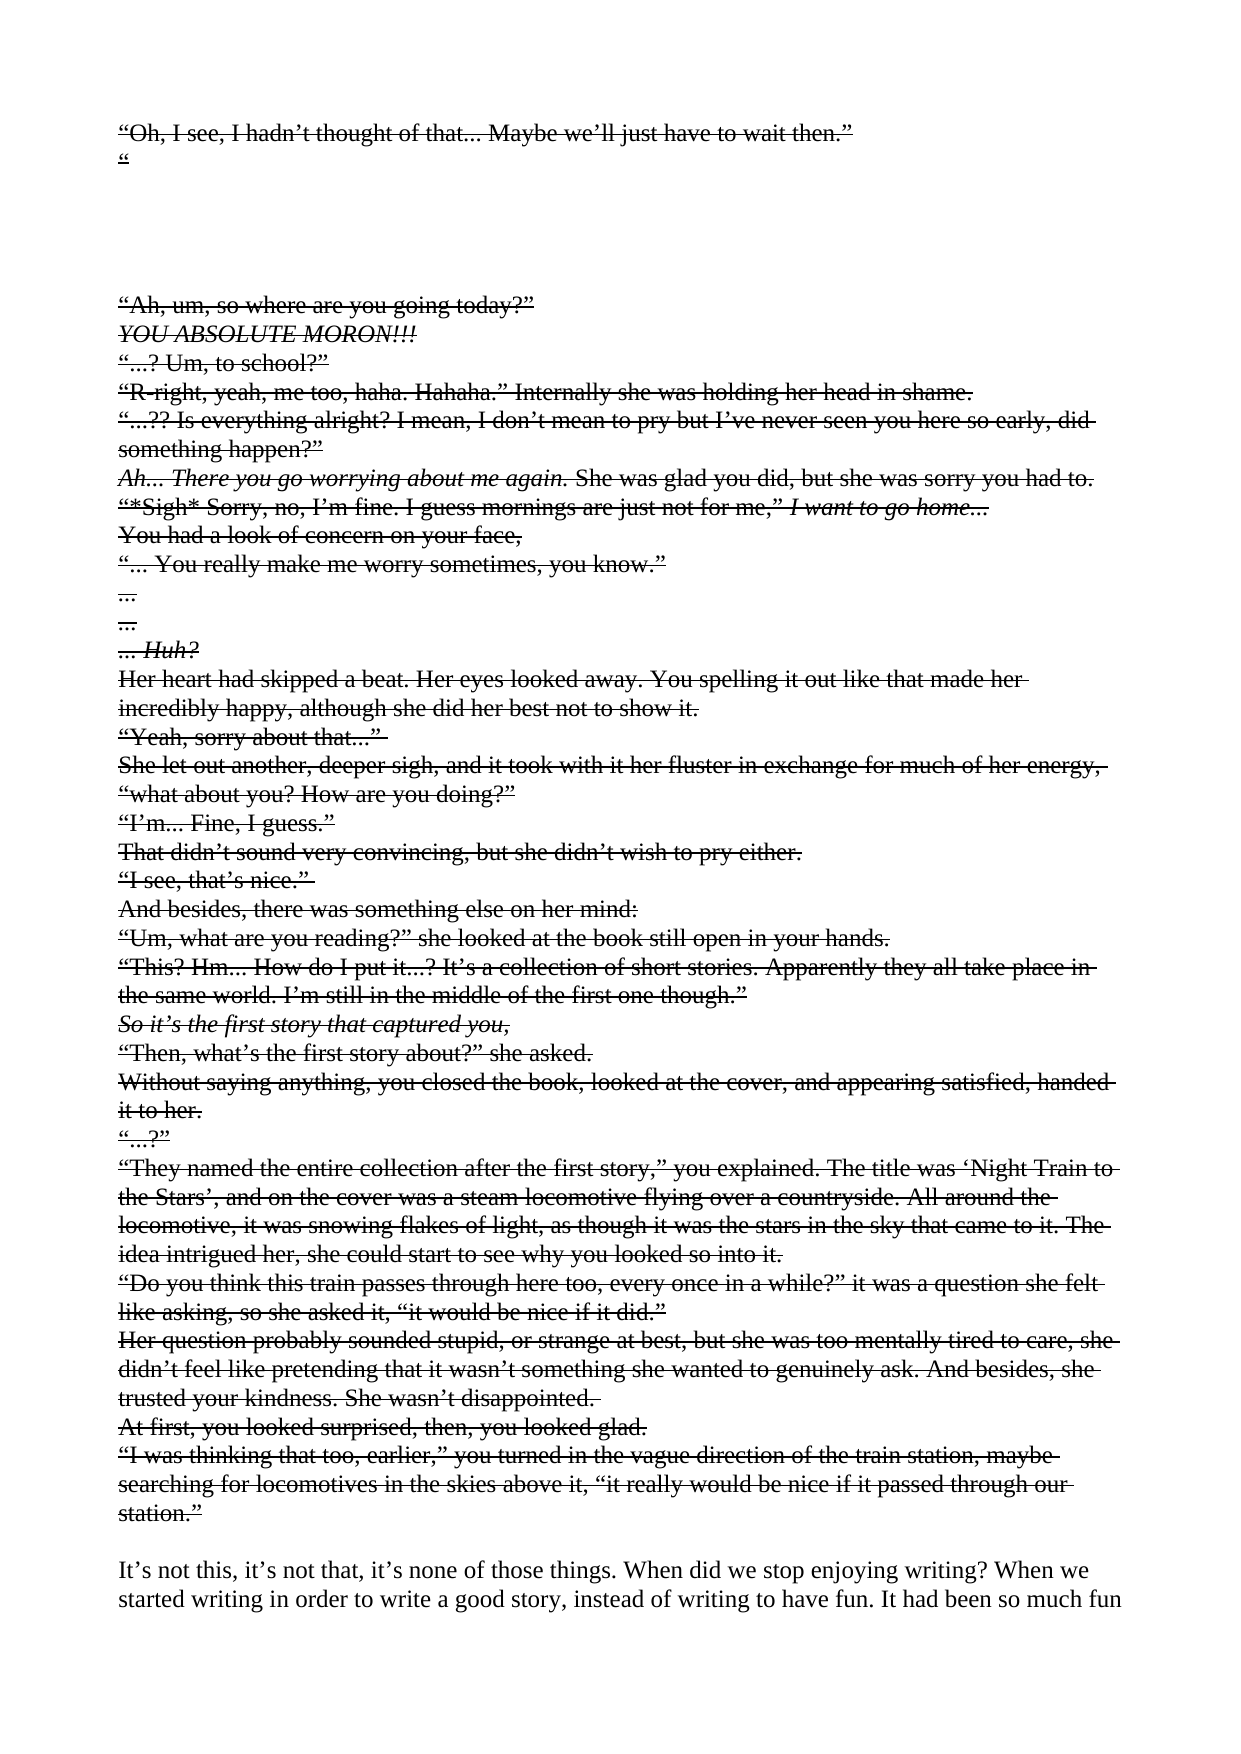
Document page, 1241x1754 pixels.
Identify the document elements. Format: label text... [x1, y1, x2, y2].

text YOU ABSOLUTE MORON!!! [118, 319, 1122, 348]
text At first, you looked surprised, then, you looked glad. [118, 1412, 1122, 1441]
text “I was thinking that too, earlier,” you turned in the vague direction of the train station, maybe searching for locomotives in the skies above it, “it really would be nice if it passed through our station.” [118, 1441, 1122, 1527]
text “Then, what’s the first story about?” she asked. [118, 1038, 1122, 1067]
text You had a look of concern on your face, [118, 521, 1122, 549]
text ... Huh? [118, 636, 1122, 664]
text “Yeah, sorry about that...” [118, 722, 1122, 751]
text She let out another, deeper sigh, and it took with it her fluster in exchange for much of her energy, “what about you? How are you doing?” [118, 751, 1122, 808]
text “R-right, yeah, me too, haha. Hahaha.” Internally she was holding her head in shame. [118, 377, 1122, 406]
text “...?” [118, 1124, 1122, 1153]
text “This? Hm... How do I put it...? It’s a collection of short stories. Apparently they all take place in the same world. I’m still in the middle of the first one though.” [118, 952, 1122, 1009]
text “Ah, um, so where are you going today?” [118, 291, 1122, 319]
text “Um, what are you reading?” she looked at the book still open in your hands. [118, 923, 1122, 952]
text “... You really make me worry sometimes, you know.” [118, 549, 1122, 578]
text Without saying anything, you closed the book, looked at the cover, and appearing satisfied, handed it to her. [118, 1067, 1122, 1124]
text “*Sigh* Sorry, no, I’m fine. I guess mornings are just not for me,” I want to go home... [118, 492, 1122, 521]
text Her question probably sounded stupid, or strange at best, but she was too mentally tired to care, she didn’t feel like pretending that it wasn’t something she wanted to genuinely ask. And besides, she trusted your kindness. She wasn’t disappointed. [118, 1326, 1122, 1412]
text ... [118, 607, 1122, 636]
text Ah... There you go worrying about me again. She was glad you did, but she was sorry you had to. [118, 463, 1122, 492]
text “...?? Is everything alright? I mean, I don’t mean to pry but I’ve never seen you here so early, did something happen?” [118, 406, 1122, 463]
text “I’m... Fine, I guess.” [118, 808, 1122, 837]
text That didn’t sound very convincing, but she didn’t wish to pry either. [118, 837, 1122, 866]
text “Oh, I see, I hadn’t thought of that... Maybe we’ll just have to wait then.” [118, 118, 1122, 147]
text So it’s the first story that captured you, [118, 1009, 1122, 1038]
text “ [118, 147, 1122, 176]
text It’s not this, it’s not that, it’s none of those things. When did we stop enjoying writing? When we started writing in order to write a good story, instead of writing to have fun. It had been so much fun [118, 1556, 1122, 1613]
text ... [118, 578, 1122, 607]
text Her heart had skipped a beat. Her eyes looked away. You spelling it out like that made her incredibly happy, although she did her best not to show it. [118, 664, 1122, 722]
text “...? Um, to school?” [118, 348, 1122, 377]
text “Do you think this train passes through here too, every once in a while?” it was a question she felt like asking, so she asked it, “it would be nice if it did.” [118, 1268, 1122, 1326]
text “They named the entire collection after the first story,” you explained. The title was ‘Night Train to the Stars’, and on the cover was a steam locomotive flying over a countryside. All around the locomotive, it was snowing flakes of light, as though it was the stars in the sky that came to it. The idea intrigued her, she could start to see why you looked so into it. [118, 1153, 1122, 1268]
text “I see, that’s nice.” [118, 866, 1122, 894]
text And besides, there was something else on her mind: [118, 894, 1122, 923]
